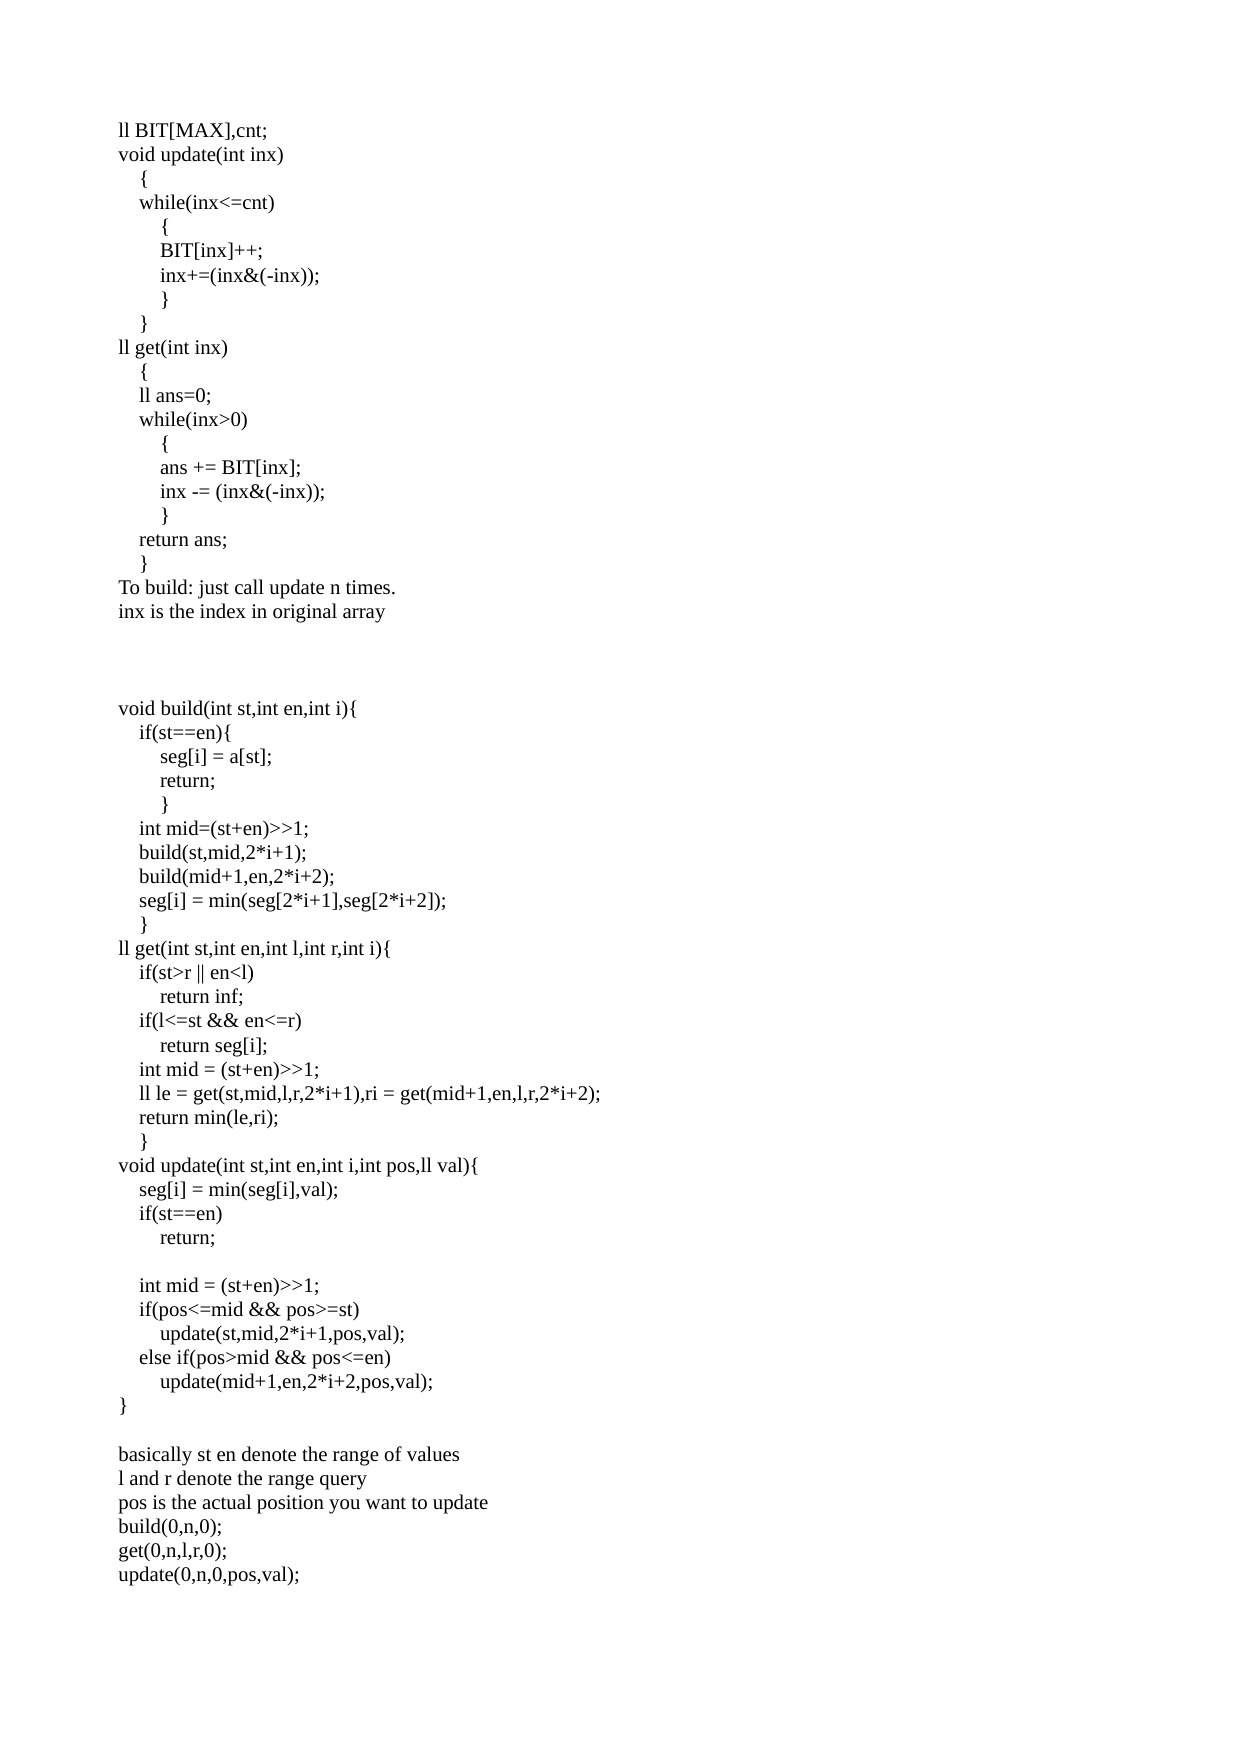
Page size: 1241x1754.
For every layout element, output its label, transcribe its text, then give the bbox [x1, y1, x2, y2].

text { [118, 166, 1122, 190]
text inx+=(inx&(-inx)); [118, 262, 1122, 287]
text build(mid+1,en,2*i+2); [118, 864, 1122, 888]
text { [118, 214, 1122, 238]
text l and r denote the range query [118, 1466, 1122, 1490]
text basically st en denote the range of values [118, 1442, 1122, 1466]
text To build: just call update n times. [118, 575, 1122, 599]
text if(st==en){ [118, 720, 1122, 744]
text ll get(int inx) [118, 335, 1122, 359]
text if(st>r || en<l) [118, 960, 1122, 984]
text seg[i] = min(seg[i],val); [118, 1177, 1122, 1201]
text void update(int inx) [118, 142, 1122, 166]
text return inf; [118, 984, 1122, 1008]
text if(st==en) [118, 1201, 1122, 1225]
text return seg[i]; [118, 1032, 1122, 1057]
text return ans; [118, 527, 1122, 551]
text int mid = (st+en)>>1; [118, 1057, 1122, 1081]
text update(mid+1,en,2*i+2,pos,val); [118, 1369, 1122, 1393]
text { [118, 431, 1122, 455]
text } [118, 1129, 1122, 1153]
text void build(int st,int en,int i){ [118, 696, 1122, 720]
text ll BIT[MAX],cnt; [118, 118, 1122, 142]
text build(0,n,0); [118, 1514, 1122, 1538]
text if(pos<=mid && pos>=st) [118, 1297, 1122, 1321]
text pos is the actual position you want to update [118, 1490, 1122, 1514]
text seg[i] = min(seg[2*i+1],seg[2*i+2]); [118, 888, 1122, 912]
text inx is the index in original array [118, 599, 1122, 623]
text get(0,n,l,r,0); [118, 1538, 1122, 1562]
text while(inx>0) [118, 407, 1122, 431]
text BIT[inx]++; [118, 238, 1122, 262]
text } [118, 287, 1122, 311]
text } [118, 503, 1122, 527]
text seg[i] = a[st]; [118, 744, 1122, 768]
text } [118, 551, 1122, 575]
text ll ans=0; [118, 383, 1122, 407]
text ll get(int st,int en,int l,int r,int i){ [118, 936, 1122, 960]
text } [118, 1393, 1122, 1417]
text } [118, 311, 1122, 335]
text { [118, 359, 1122, 383]
text return min(le,ri); [118, 1105, 1122, 1129]
text } [118, 792, 1122, 816]
text int mid = (st+en)>>1; [118, 1273, 1122, 1297]
text if(l<=st && en<=r) [118, 1008, 1122, 1032]
text } [118, 912, 1122, 936]
text ll le = get(st,mid,l,r,2*i+1),ri = get(mid+1,en,l,r,2*i+2); [118, 1081, 1122, 1105]
text return; [118, 1225, 1122, 1249]
text int mid=(st+en)>>1; [118, 816, 1122, 840]
text void update(int st,int en,int i,int pos,ll val){ [118, 1153, 1122, 1177]
text return; [118, 768, 1122, 792]
text else if(pos>mid && pos<=en) [118, 1345, 1122, 1369]
text inx -= (inx&(-inx)); [118, 479, 1122, 503]
text ans += BIT[inx]; [118, 455, 1122, 479]
text while(inx<=cnt) [118, 190, 1122, 214]
text update(st,mid,2*i+1,pos,val); [118, 1321, 1122, 1345]
text update(0,n,0,pos,val); [118, 1562, 1122, 1586]
text build(st,mid,2*i+1); [118, 840, 1122, 864]
